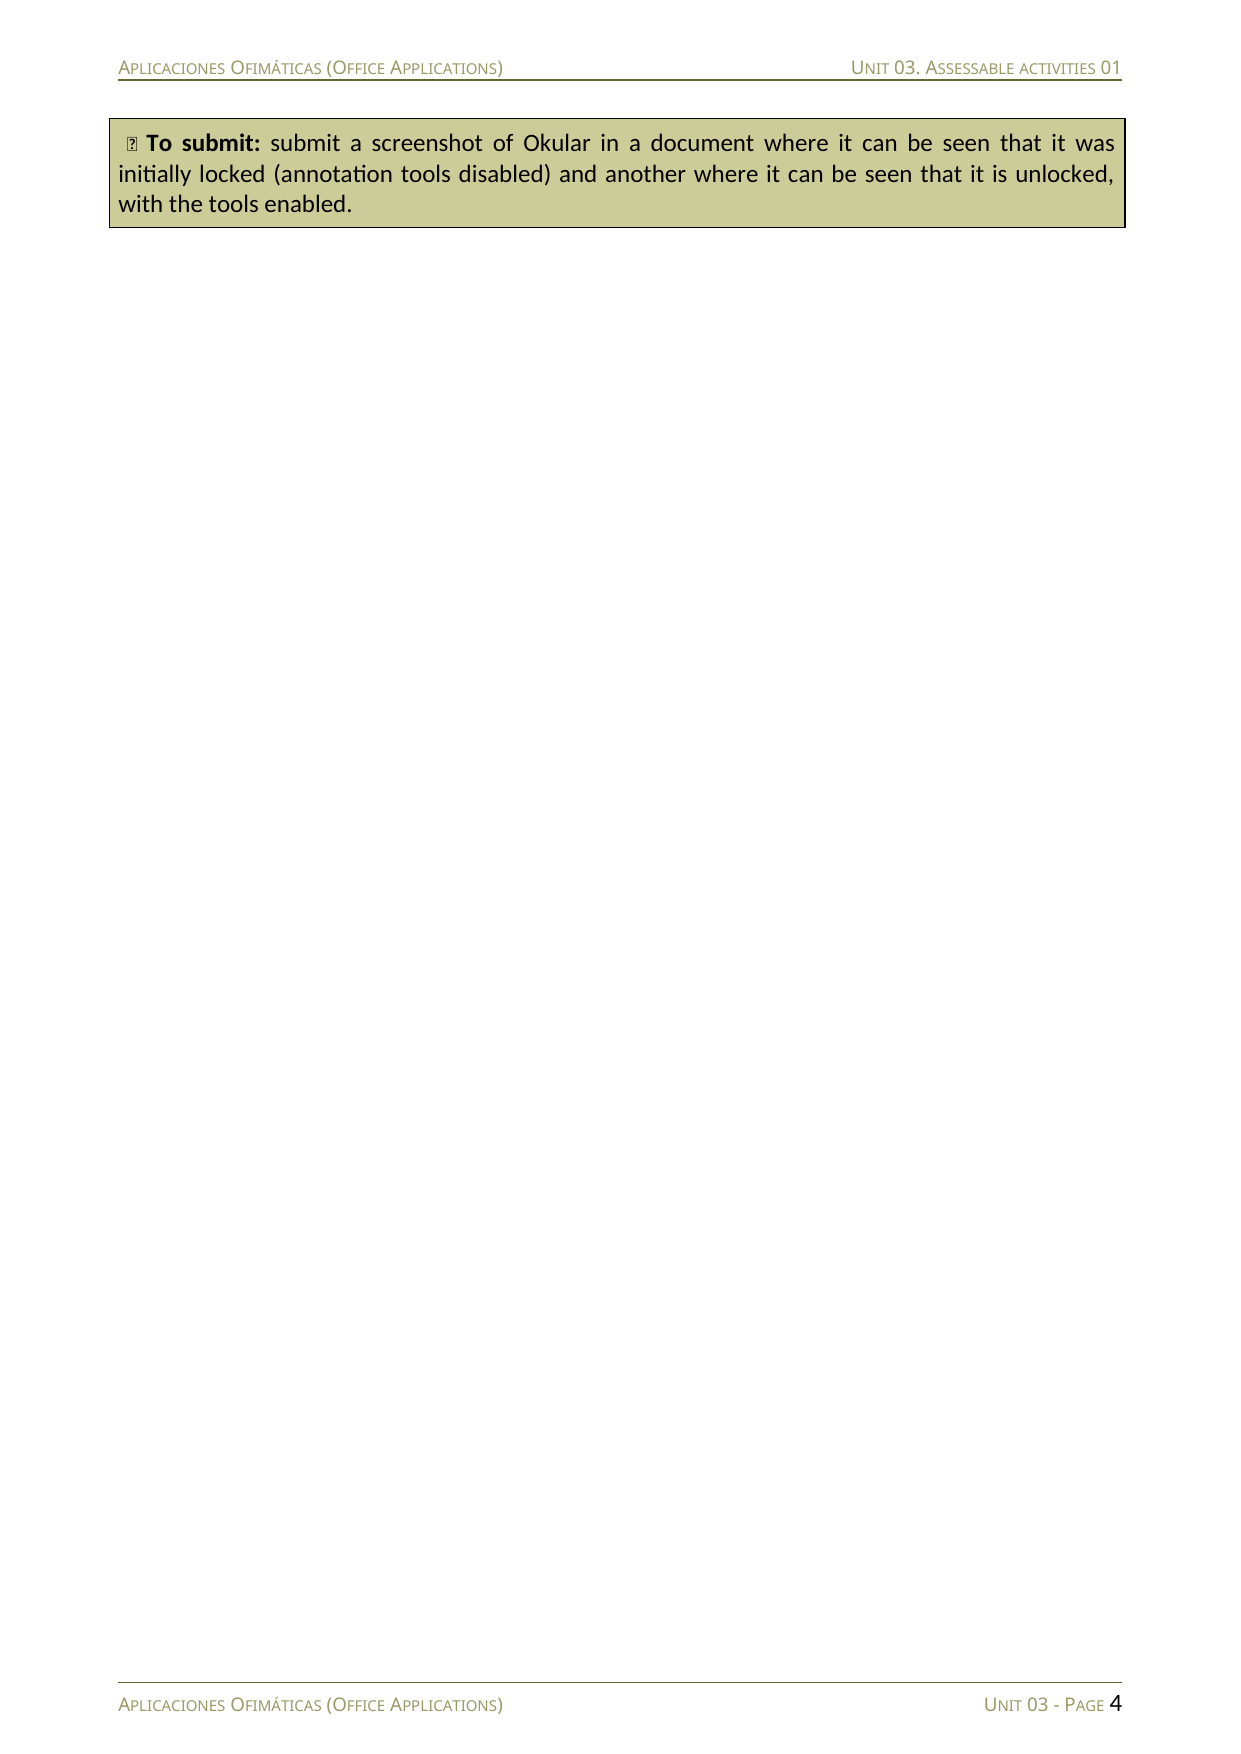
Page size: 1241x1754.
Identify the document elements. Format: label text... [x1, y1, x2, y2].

text 📕 To submit: submit a screenshot of Okular in a document where it can be seen that it was initially locked (annotation tools disabled) and another where it can be seen that it is unlocked, with the tools enabled. [110, 119, 1124, 227]
